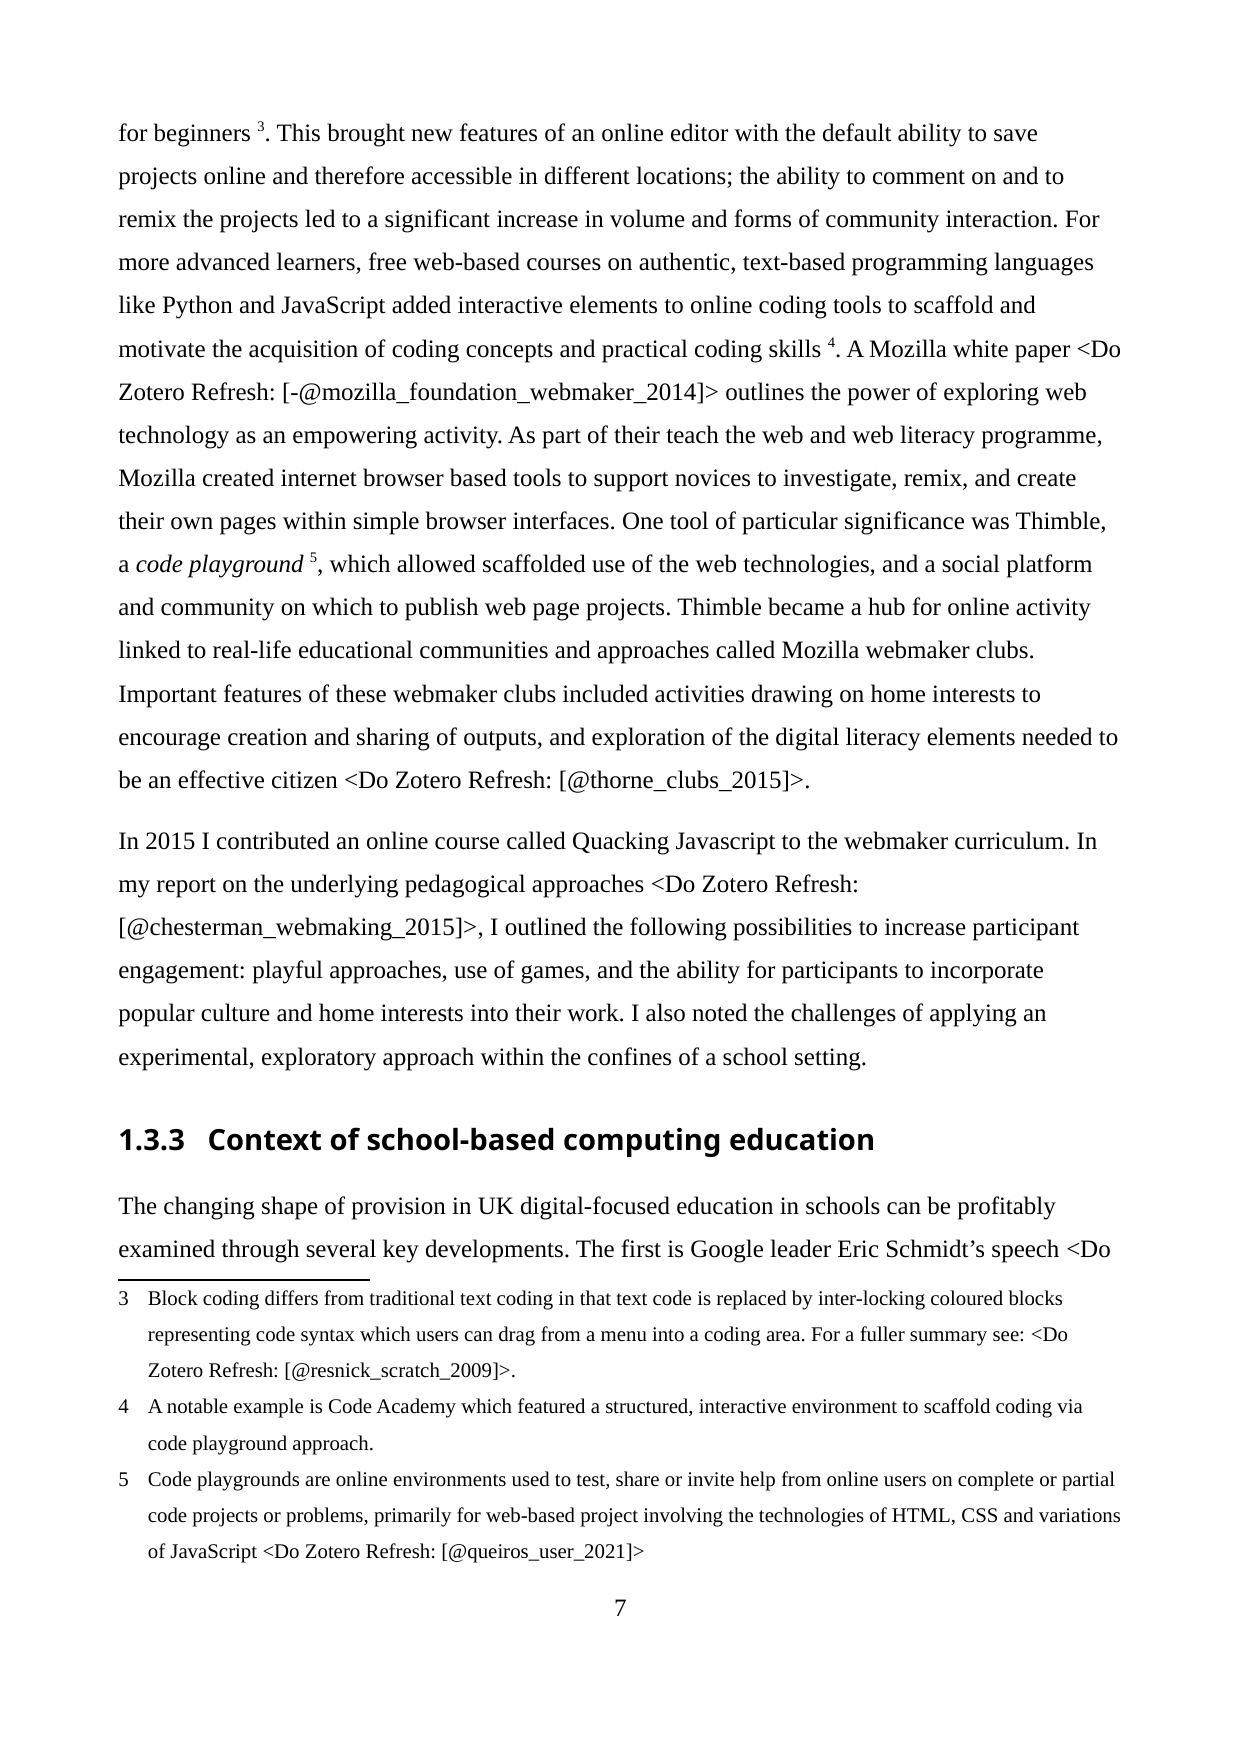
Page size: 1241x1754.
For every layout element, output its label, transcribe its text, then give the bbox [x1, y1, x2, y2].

text Block coding differs from traditional text coding in that text code is replaced by inter-locking coloured blocks representing code syntax which users can drag from a menu into a coding area. For a fuller summary see: <Do Zotero Refresh: [@resnick_scratch_2009]>. [118, 1286, 1122, 1382]
text A notable example is Code Academy which featured a structured, interactive environment to scaffold coding via code playground approach. [118, 1394, 1122, 1454]
text In 2015 I contributed an online course called Quacking Javascript to the webmaker curriculum. In my report on the underlying pedagogical approaches <Do Zotero Refresh: [@chesterman_webmaking_2015]>, I outlined the following possibilities to increase participant engagement: playful approaches, use of games, and the ability for participants to incorporate popular culture and home interests into their work. I also noted the challenges of applying an experimental, exploratory approach within the confines of a school setting. [118, 826, 1122, 1070]
text The changing shape of provision in UK digital-focused education in schools can be profitably examined through several key developments. The first is Google leader Eric Schmidt’s speech <Do [118, 1191, 1122, 1263]
subtitle Context of school-based computing education [118, 1119, 1122, 1158]
text for beginners . This brought new features of an online editor with the default ability to save projects online and therefore accessible in different locations; the ability to comment on and to remix the projects led to a significant increase in volume and forms of community interaction. For more advanced learners, free web-based courses on authentic, text-based programming languages like Python and JavaScript added interactive elements to online coding tools to scaffold and motivate the acquisition of coding concepts and practical coding skills . A Mozilla white paper <Do Zotero Refresh: [-@mozilla_foundation_webmaker_2014]> outlines the power of exploring web technology as an empowering activity. As part of their teach the web and web literacy programme, Mozilla created internet browser based tools to support novices to investigate, remix, and create their own pages within simple browser interfaces. One tool of particular significance was Thimble, a code playground , which allowed scaffolded use of the web technologies, and a social platform and community on which to publish web page projects. Thimble became a hub for online activity linked to real-life educational communities and approaches called Mozilla webmaker clubs. Important features of these webmaker clubs included activities drawing on home interests to encourage creation and sharing of outputs, and exploration of the digital literacy elements needed to be an effective citizen <Do Zotero Refresh: [@thorne_clubs_2015]>. [118, 118, 1122, 794]
text Code playgrounds are online environments used to test, share or invite help from online users on complete or partial code projects or problems, primarily for web-based project involving the technologies of HTML, CSS and variations of JavaScript <Do Zotero Refresh: [@queiros_user_2021]> [118, 1467, 1122, 1563]
